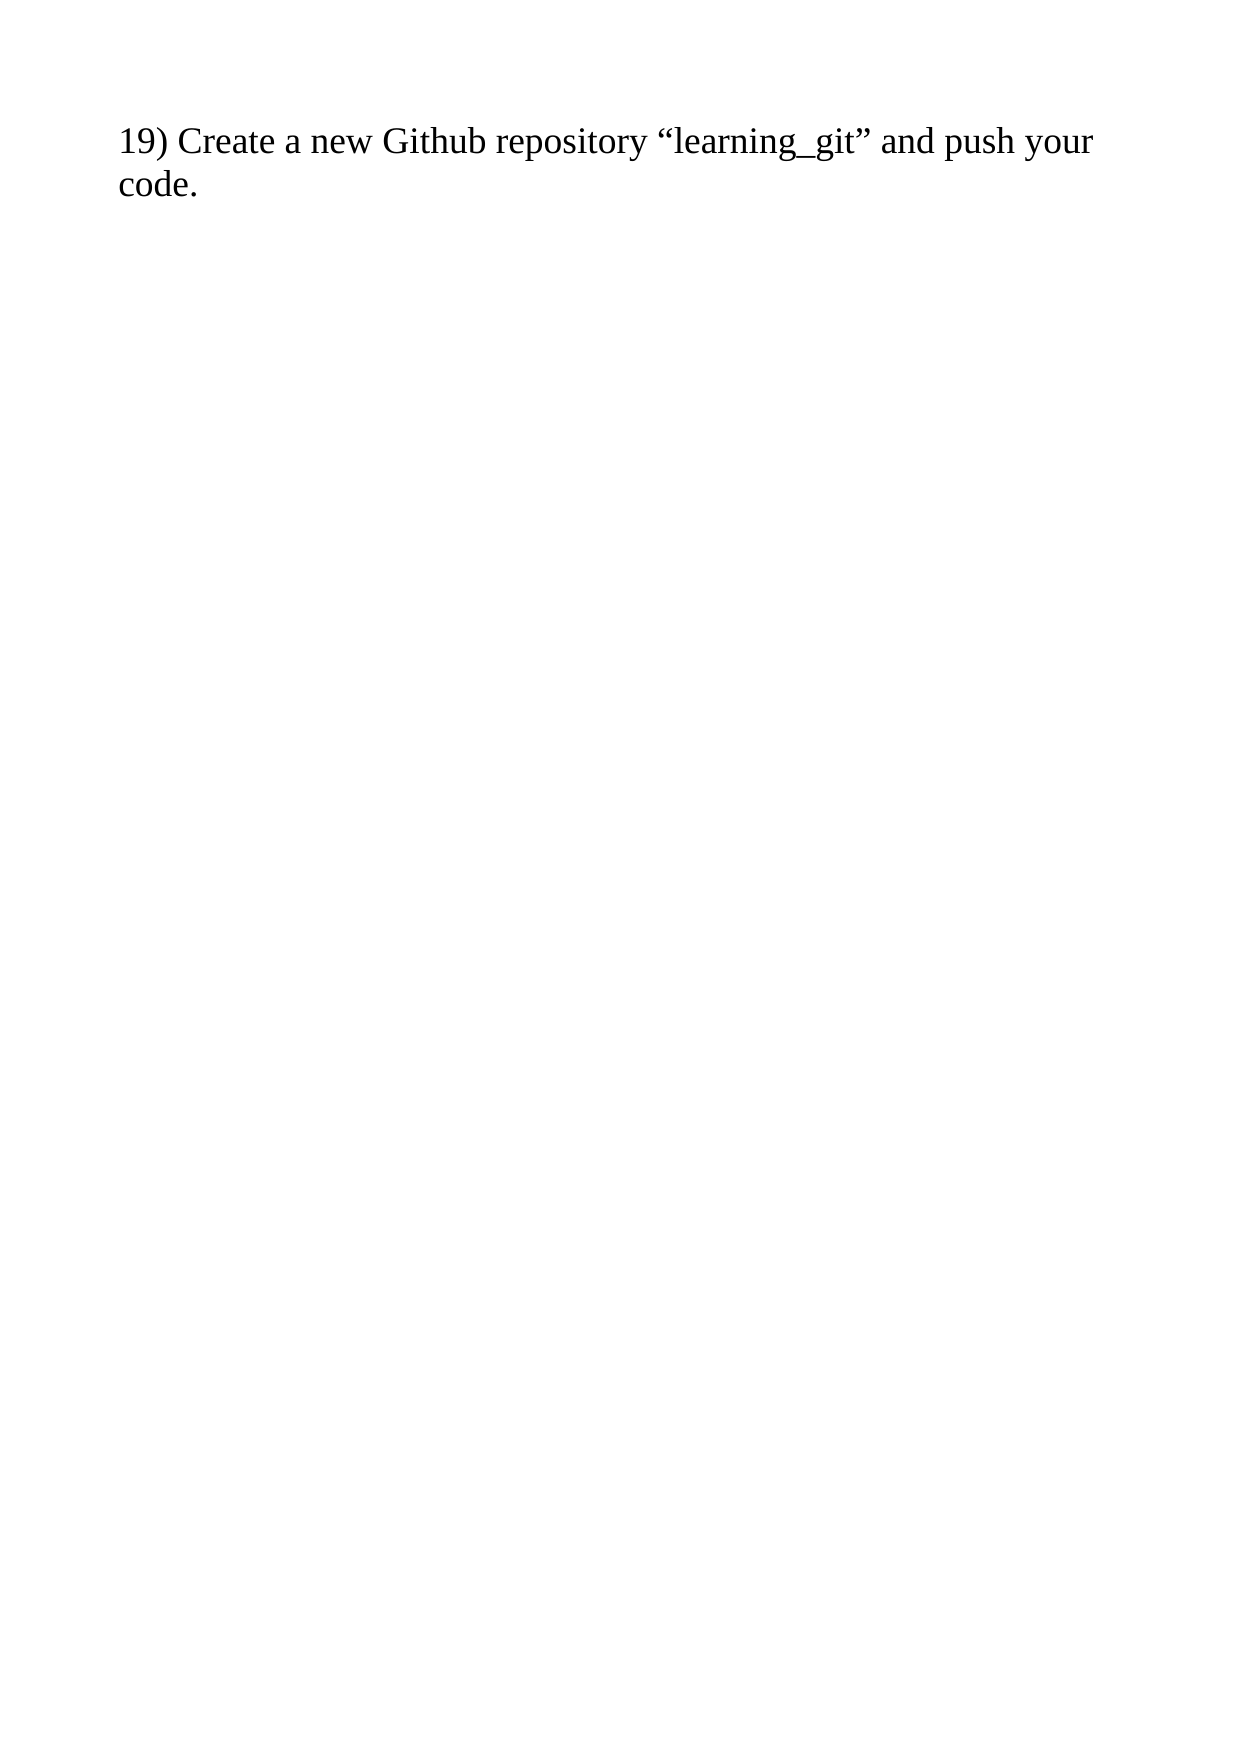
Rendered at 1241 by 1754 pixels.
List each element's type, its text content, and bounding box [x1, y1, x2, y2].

text 19) Create a new Github repository “learning_git” and push your code. [118, 118, 1122, 204]
